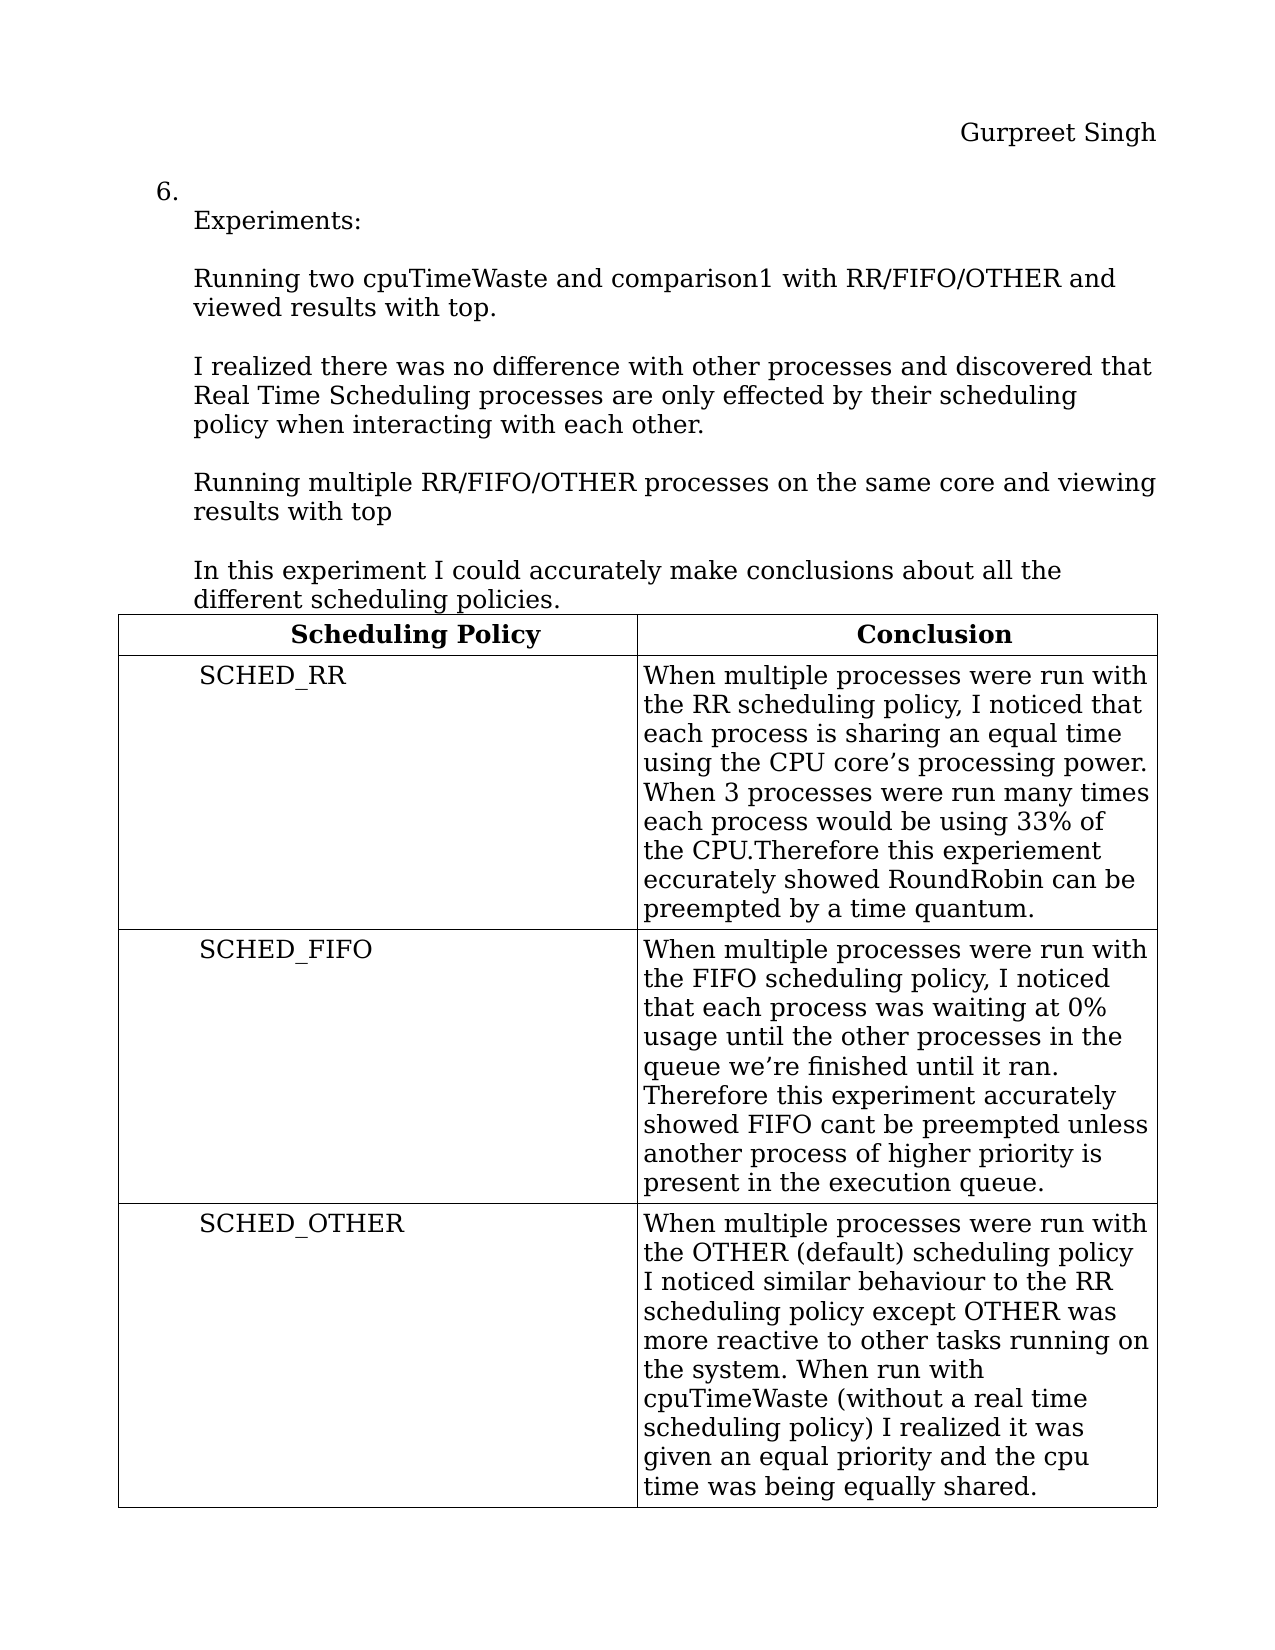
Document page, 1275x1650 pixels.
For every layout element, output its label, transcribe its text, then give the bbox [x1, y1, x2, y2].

list Running multiple RR/FIFO/OTHER processes on the same core and viewing results with top [156, 439, 1157, 527]
table_cell SCHED_RR [119, 656, 637, 929]
list I realized there was no difference with other processes and discovered that Real Time Scheduling processes are only effected by their scheduling policy when interacting with each other. [156, 323, 1157, 439]
table_header Conclusion [638, 615, 1157, 655]
table_cell When multiple processes were run with the RR scheduling policy, I noticed that each process is sharing an equal time using the CPU core’s processing power. When 3 processes were run many times each process would be using 33% of the CPU.Therefore this experiement eccurately showed RoundRobin can be preempted by a time quantum. [638, 656, 1157, 929]
table_cell When multiple processes were run with the FIFO scheduling policy, I noticed that each process was waiting at 0% usage until the other processes in the queue we’re finished until it ran. Therefore this experiment accurately showed FIFO cant be preempted unless another process of higher priority is present in the execution queue. [638, 930, 1157, 1203]
table_cell When multiple processes were run with the OTHER (default) scheduling policy I noticed similar behaviour to the RR scheduling policy except OTHER was more reactive to other tasks running on the system. When run with cpuTimeWaste (without a real time scheduling policy) I realized it was given an equal priority and the cpu time was being equally shared. [638, 1204, 1157, 1507]
list Running two cpuTimeWaste and comparison1 with RR/FIFO/OTHER and viewed results with top. [156, 264, 1157, 323]
table_header Scheduling Policy [119, 615, 637, 655]
list In this experiment I could accurately make conclusions about all the different scheduling policies. [156, 556, 1157, 614]
list Experiments: [156, 206, 1157, 235]
table_cell SCHED_OTHER [119, 1204, 637, 1507]
table_cell SCHED_FIFO [119, 930, 637, 1203]
